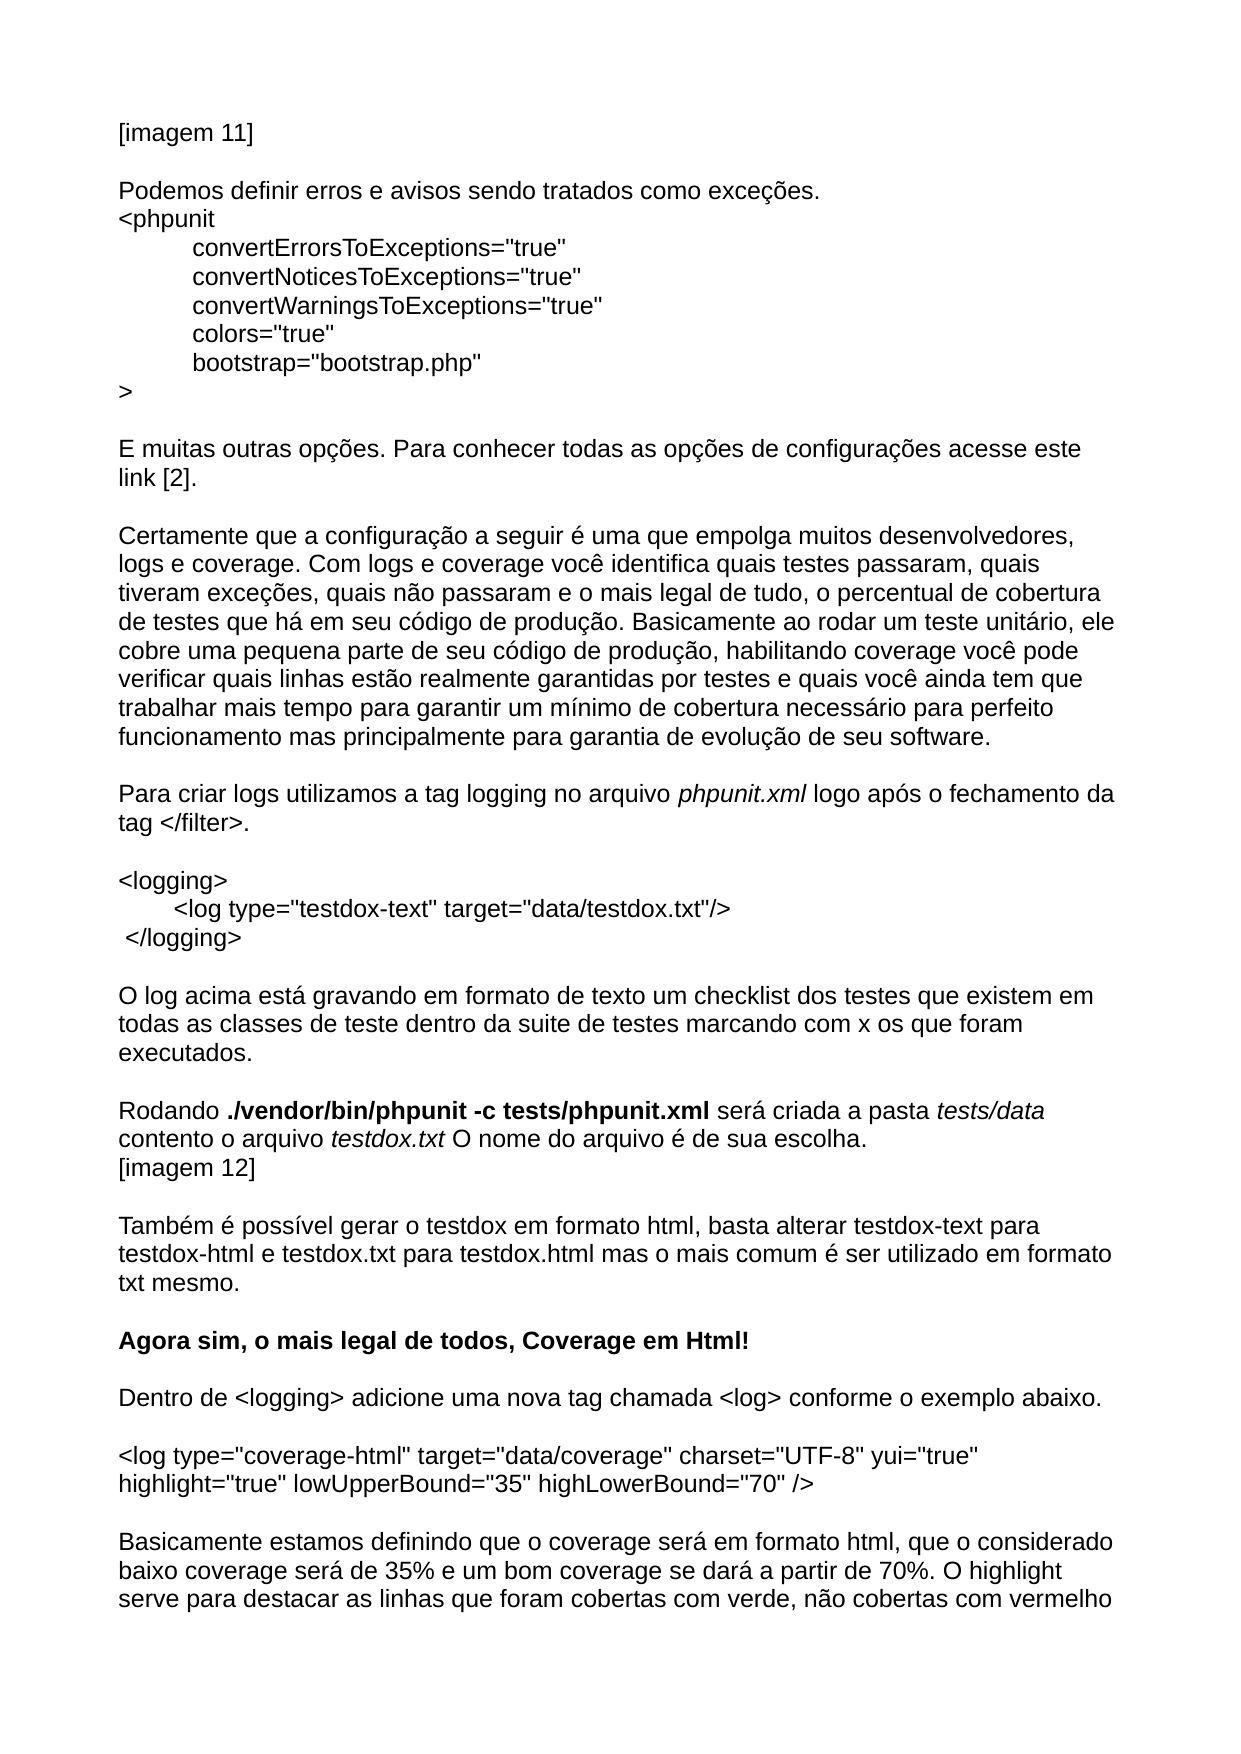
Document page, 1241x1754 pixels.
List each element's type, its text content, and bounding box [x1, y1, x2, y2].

text <log type="testdox-text" target="data/testdox.txt"/> [118, 894, 1122, 923]
text convertErrorsToExceptions="true" [118, 233, 1122, 262]
text bootstrap="bootstrap.php" [118, 348, 1122, 377]
text Rodando ./vendor/bin/phpunit -c tests/phpunit.xml será criada a pasta tests/data contento o arquivo testdox.txt O nome do arquivo é de sua escolha. [118, 1096, 1122, 1153]
text Podemos definir erros e avisos sendo tratados como exceções. [118, 176, 1122, 204]
text O log acima está gravando em formato de texto um checklist dos testes que existem em todas as classes de teste dentro da suite de testes marcando com x os que foram executados. [118, 981, 1122, 1067]
text <phpunit [118, 204, 1122, 233]
text convertNoticesToExceptions="true" [118, 262, 1122, 291]
text E muitas outras opções. Para conhecer todas as opções de configurações acesse este link [2]. [118, 434, 1122, 492]
text [imagem 12] [118, 1153, 1122, 1182]
text <logging> [118, 866, 1122, 894]
text Para criar logs utilizamos a tag logging no arquivo phpunit.xml logo após o fechamento da tag </filter>. [118, 779, 1122, 837]
text Também é possível gerar o testdox em formato html, basta alterar testdox-text para testdox-html e testdox.txt para testdox.html mas o mais comum é ser utilizado em formato txt mesmo. [118, 1211, 1122, 1297]
text Basicamente estamos definindo que o coverage será em formato html, que o considerado baixo coverage será de 35% e um bom coverage se dará a partir de 70%. O highlight serve para destacar as linhas que foram cobertas com verde, não cobertas com vermelho [118, 1527, 1122, 1613]
text convertWarningsToExceptions="true" [118, 291, 1122, 319]
text </logging> [118, 923, 1122, 952]
text Certamente que a configuração a seguir é uma que empolga muitos desenvolvedores, logs e coverage. Com logs e coverage você identifica quais testes passaram, quais tiveram exceções, quais não passaram e o mais legal de tudo, o percentual de cobertura de testes que há em seu código de produção. Basicamente ao rodar um teste unitário, ele cobre uma pequena parte de seu código de produção, habilitando coverage você pode verificar quais linhas estão realmente garantidas por testes e quais você ainda tem que trabalhar mais tempo para garantir um mínimo de cobertura necessário para perfeito funcionamento mas principalmente para garantia de evolução de seu software. [118, 521, 1122, 751]
text Agora sim, o mais legal de todos, Coverage em Html! [118, 1326, 1122, 1354]
text > [118, 377, 1122, 406]
text <log type="coverage-html" target="data/coverage" charset="UTF-8" yui="true" highlight="true" lowUpperBound="35" highLowerBound="70" /> [118, 1441, 1122, 1498]
text Dentro de <logging> adicione uma nova tag chamada <log> conforme o exemplo abaixo. [118, 1383, 1122, 1412]
text colors="true" [118, 319, 1122, 348]
text [imagem 11] [118, 118, 1122, 147]
